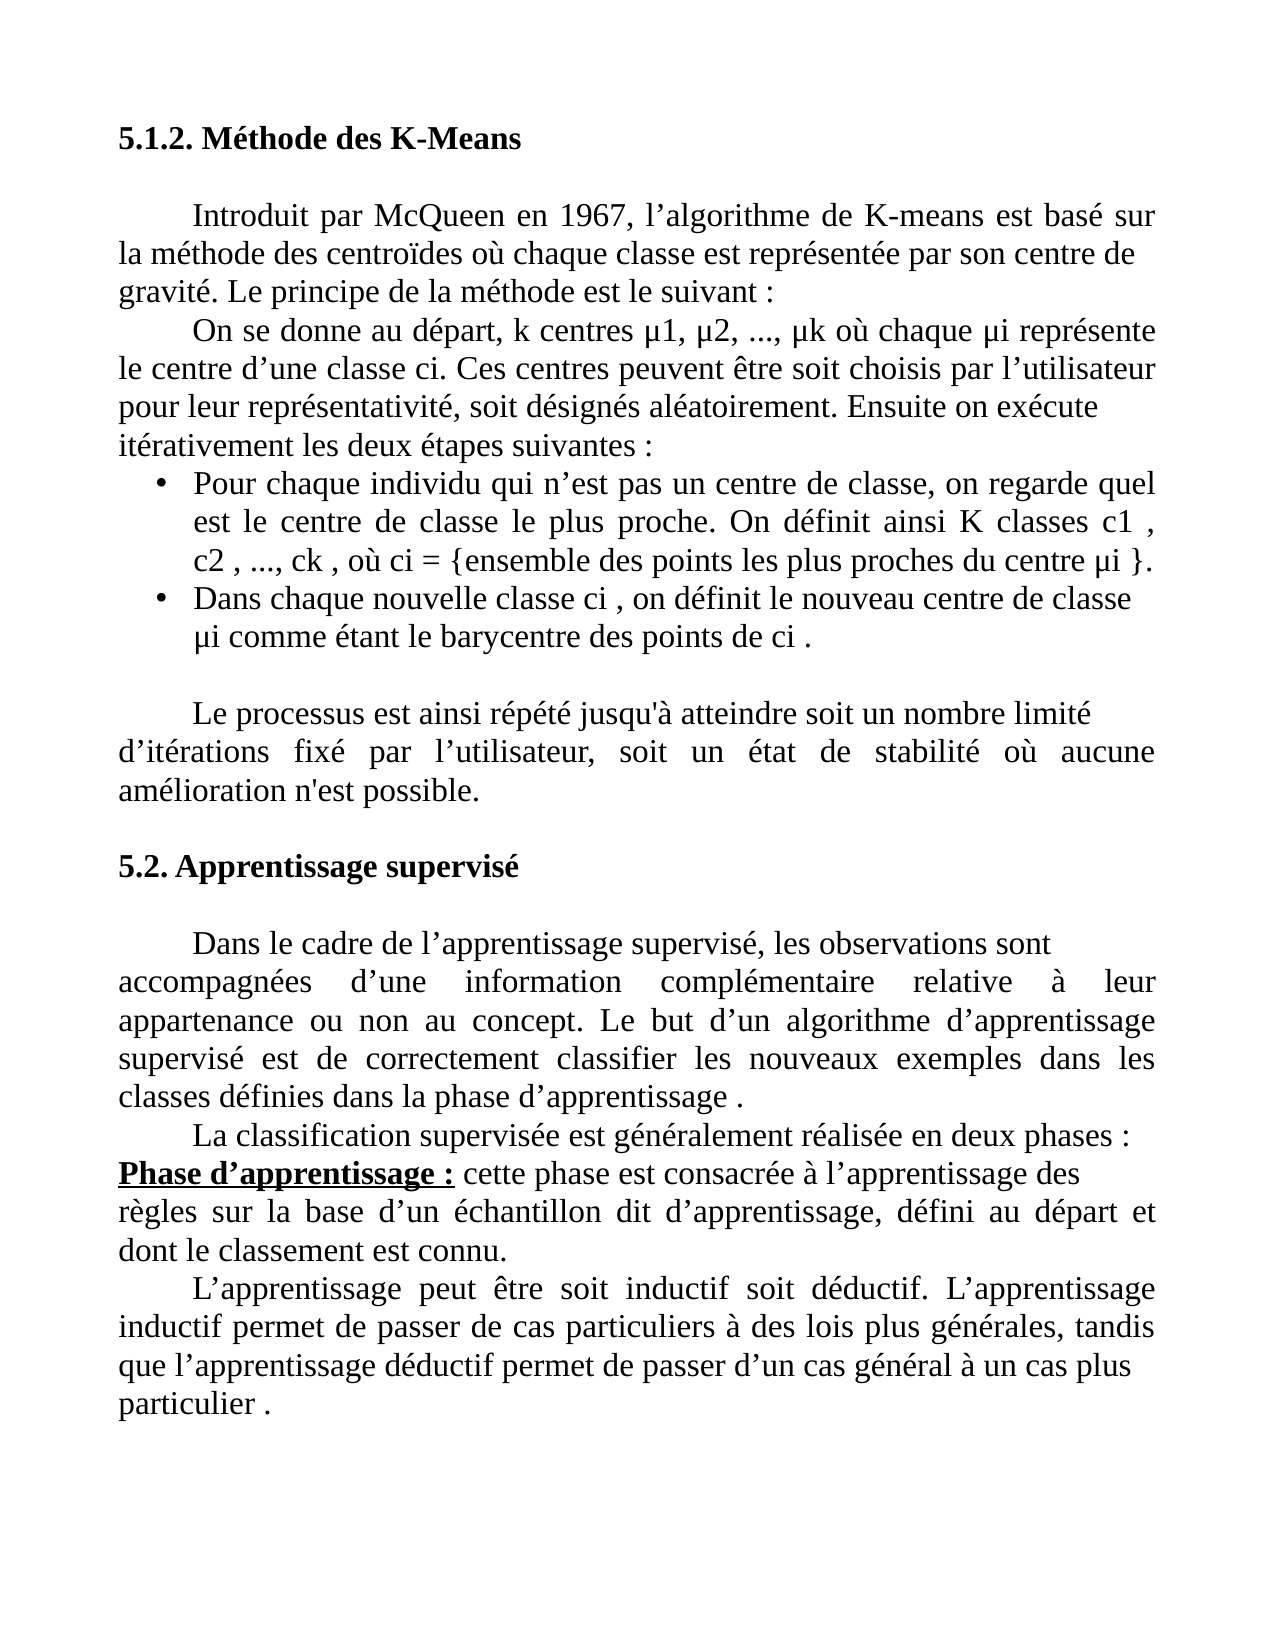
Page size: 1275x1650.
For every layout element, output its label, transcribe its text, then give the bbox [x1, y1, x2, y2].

text Dans le cadre de l’apprentissage supervisé, les observations sont [118, 923, 1157, 961]
text L’apprentissage peut être soit inductif soit déductif. L’apprentissage inductif permet de passer de cas particuliers à des lois plus générales, tandis que l’apprentissage déductif permet de passer d’un cas général à un cas plus [118, 1268, 1157, 1383]
text On se donne au départ, k centres μ1, μ2, ..., μk où chaque μi représente le centre d’une classe ci. Ces centres peuvent être soit choisis par l’utilisateur pour leur représentativité, soit désignés aléatoirement. Ensuite on exécute [118, 310, 1157, 425]
text Le processus est ainsi répété jusqu'à atteindre soit un nombre limité [118, 693, 1157, 731]
text particulier . [118, 1383, 1157, 1421]
text Introduit par McQueen en 1967, l’algorithme de K-means est basé sur la méthode des centroïdes où chaque classe est représentée par son centre de [118, 195, 1157, 271]
text d’itérations fixé par l’utilisateur, soit un état de stabilité où aucune amélioration n'est possible. [118, 731, 1157, 808]
text accompagnées d’une information complémentaire relative à leur appartenance ou non au concept. Le but d’un algorithme d’apprentissage supervisé est de correctement classifier les nouveaux exemples dans les classes définies dans la phase d’apprentissage . [118, 961, 1157, 1115]
list Pour chaque individu qui n’est pas un centre de classe, on regarde quel est le centre de classe le plus proche. On définit ainsi K classes c1 , c2 , ..., ck , où ci = {ensemble des points les plus proches du centre μi }. [156, 463, 1157, 578]
text gravité. Le principe de la méthode est le suivant : [118, 271, 1157, 310]
text Phase d’apprentissage : cette phase est consacrée à l’apprentissage des [118, 1153, 1157, 1191]
text règles sur la base d’un échantillon dit d’apprentissage, défini au départ et dont le classement est connu. [118, 1191, 1157, 1268]
text itérativement les deux étapes suivantes : [118, 425, 1157, 463]
text 5.1.2. Méthode des K-Means [118, 118, 1157, 156]
list Dans chaque nouvelle classe ci , on définit le nouveau centre de classe [156, 578, 1157, 616]
text 5.2. Apprentissage supervisé [118, 846, 1157, 885]
list μi comme étant le barycentre des points de ci . [156, 616, 1157, 655]
text La classification supervisée est généralement réalisée en deux phases : [118, 1115, 1157, 1153]
